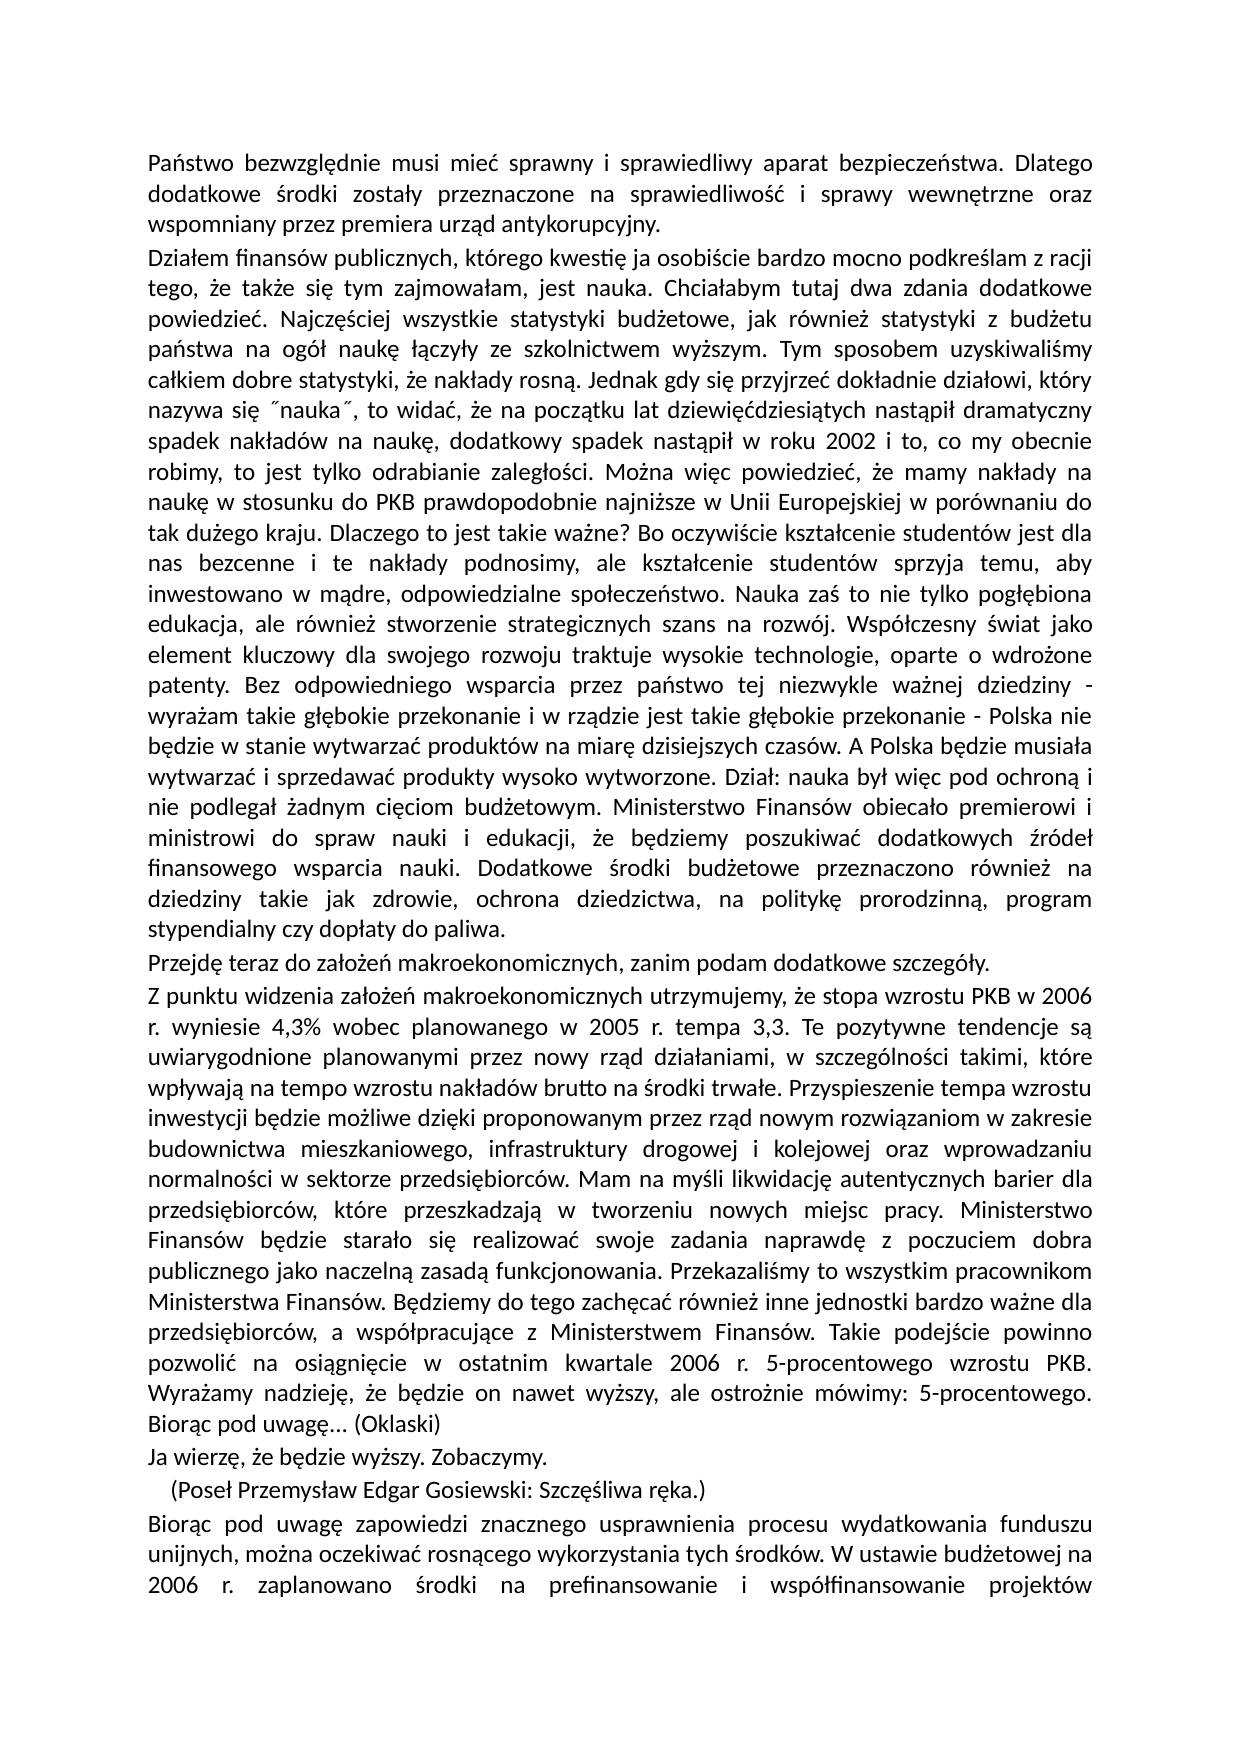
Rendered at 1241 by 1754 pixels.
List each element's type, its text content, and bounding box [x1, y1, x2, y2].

text (Poseł Przemysław Edgar Gosiewski: Szczęśliwa ręka.) [148, 1474, 1093, 1505]
text Ja wierzę, że będzie wyższy. Zobaczymy. [148, 1441, 1093, 1472]
text Biorąc pod uwagę zapowiedzi znacznego usprawnienia procesu wydatkowania funduszu unijnych, można oczekiwać rosnącego wykorzystania tych środków. W ustawie budżetowej na 2006 r. zaplanowano środki na prefinansowanie i współfinansowanie projektów [148, 1508, 1093, 1599]
text Działem finansów publicznych, którego kwestię ja osobiście bardzo mocno podkreślam z racji tego, że także się tym zajmowałam, jest nauka. Chciałabym tutaj dwa zdania dodatkowe powiedzieć. Najczęściej wszystkie statystyki budżetowe, jak również statystyki z budżetu państwa na ogół naukę łączyły ze szkolnictwem wyższym. Tym sposobem uzyskiwaliśmy całkiem dobre statystyki, że nakłady rosną. Jednak gdy się przyjrzeć dokładnie działowi, który nazywa się ˝nauka˝, to widać, że na początku lat dziewięćdziesiątych nastąpił dramatyczny spadek nakładów na naukę, dodatkowy spadek nastąpił w roku 2002 i to, co my obecnie robimy, to jest tylko odrabianie zaległości. Można więc powiedzieć, że mamy nakłady na naukę w stosunku do PKB prawdopodobnie najniższe w Unii Europejskiej w porównaniu do tak dużego kraju. Dlaczego to jest takie ważne? Bo oczywiście kształcenie studentów jest dla nas bezcenne i te nakłady podnosimy, ale kształcenie studentów sprzyja temu, aby inwestowano w mądre, odpowiedzialne społeczeństwo. Nauka zaś to nie tylko pogłębiona edukacja, ale również stworzenie strategicznych szans na rozwój. Współczesny świat jako element kluczowy dla swojego rozwoju traktuje wysokie technologie, oparte o wdrożone patenty. Bez odpowiedniego wsparcia przez państwo tej niezwykle ważnej dziedziny - wyrażam takie głębokie przekonanie i w rządzie jest takie głębokie przekonanie - Polska nie będzie w stanie wytwarzać produktów na miarę dzisiejszych czasów. A Polska będzie musiała wytwarzać i sprzedawać produkty wysoko wytworzone. Dział: nauka był więc pod ochroną i nie podlegał żadnym cięciom budżetowym. Ministerstwo Finansów obiecało premierowi i ministrowi do spraw nauki i edukacji, że będziemy poszukiwać dodatkowych źródeł finansowego wsparcia nauki. Dodatkowe środki budżetowe przeznaczono również na dziedziny takie jak zdrowie, ochrona dziedzictwa, na politykę prorodzinną, program stypendialny czy dopłaty do paliwa. [148, 242, 1093, 944]
text Z punktu widzenia założeń makroekonomicznych utrzymujemy, że stopa wzrostu PKB w 2006 r. wyniesie 4,3% wobec planowanego w 2005 r. tempa 3,3. Te pozytywne tendencje są uwiarygodnione planowanymi przez nowy rząd działaniami, w szczególności takimi, które wpływają na tempo wzrostu nakładów brutto na środki trwałe. Przyspieszenie tempa wzrostu inwestycji będzie możliwe dzięki proponowanym przez rząd nowym rozwiązaniom w zakresie budownictwa mieszkaniowego, infrastruktury drogowej i kolejowej oraz wprowadzaniu normalności w sektorze przedsiębiorców. Mam na myśli likwidację autentycznych barier dla przedsiębiorców, które przeszkadzają w tworzeniu nowych miejsc pracy. Ministerstwo Finansów będzie starało się realizować swoje zadania naprawdę z poczuciem dobra publicznego jako naczelną zasadą funkcjonowania. Przekazaliśmy to wszystkim pracownikom Ministerstwa Finansów. Będziemy do tego zachęcać również inne jednostki bardzo ważne dla przedsiębiorców, a współpracujące z Ministerstwem Finansów. Takie podejście powinno pozwolić na osiągnięcie w ostatnim kwartale 2006 r. 5-procentowego wzrostu PKB. Wyrażamy nadzieję, że będzie on nawet wyższy, ale ostrożnie mówimy: 5-procentowego. Biorąc pod uwagę... (Oklaski) [148, 980, 1093, 1438]
text Państwo bezwzględnie musi mieć sprawny i sprawiedliwy aparat bezpieczeństwa. Dlatego dodatkowe środki zostały przeznaczone na sprawiedliwość i sprawy wewnętrzne oraz wspomniany przez premiera urząd antykorupcyjny. [148, 148, 1093, 239]
text Przejdę teraz do założeń makroekonomicznych, zanim podam dodatkowe szczegóły. [148, 947, 1093, 977]
